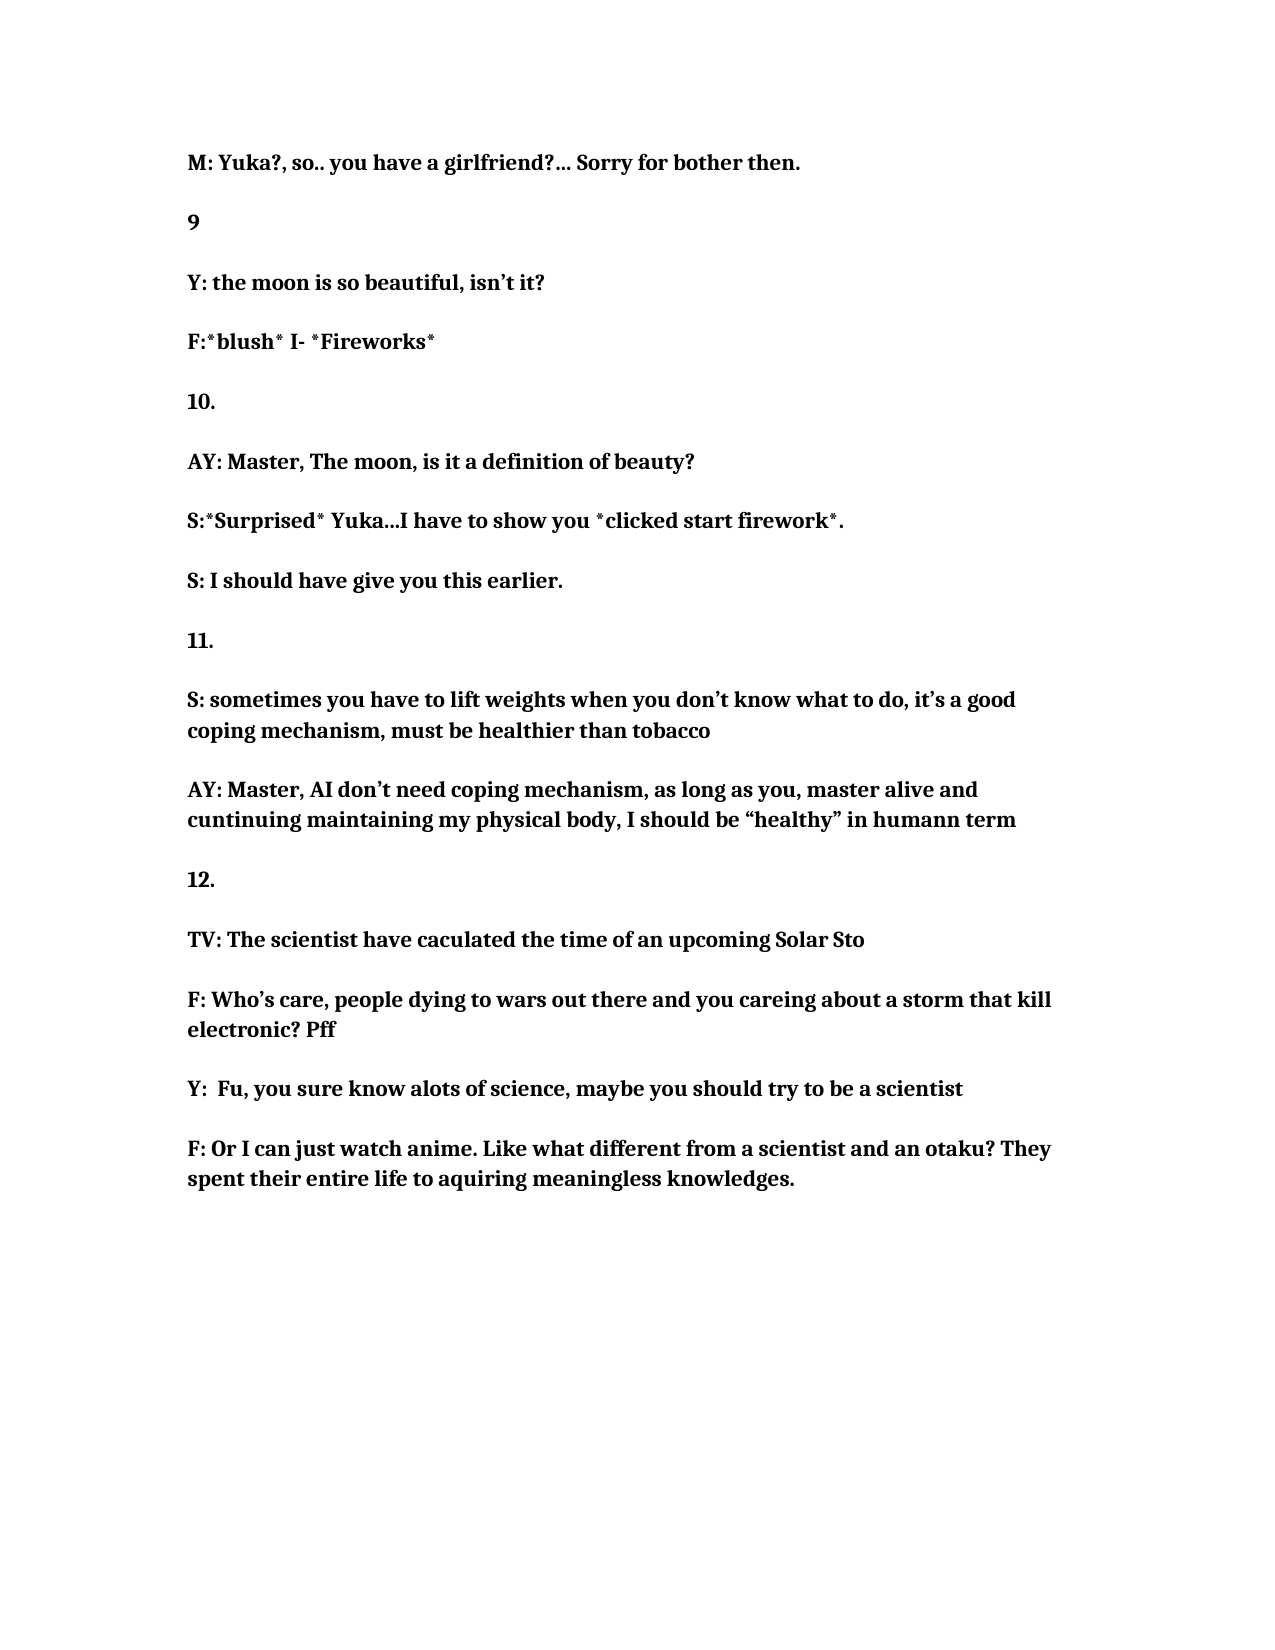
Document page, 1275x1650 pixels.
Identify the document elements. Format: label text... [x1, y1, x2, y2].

text M: Yuka?, so.. you have a girlfriend?… Sorry for bother then. [187, 150, 1087, 176]
text 11. [187, 627, 1087, 654]
text 12. [187, 867, 1087, 893]
text 9 [187, 210, 1087, 236]
text TV: The scientist have caculated the time of an upcoming Solar Sto [187, 927, 1087, 953]
text Y: Fu, you sure know alots of science, maybe you should try to be a scientist [187, 1076, 1087, 1103]
text AY: Master, AI don’t need coping mechanism, as long as you, master alive and cuntinuing maintaining my physical body, I should be “healthy” in humann term [187, 777, 1087, 834]
text Y: the moon is so beautiful, isn’t it? [187, 269, 1087, 296]
text F: Or I can just watch anime. Like what different from a scientist and an otaku? They spent their entire life to aquiring meaningless knowledges. [187, 1136, 1087, 1192]
text F:*blush* I- *Fireworks* [187, 329, 1087, 355]
text AY: Master, The moon, is it a definition of beauty? [187, 448, 1087, 475]
text F: Who’s care, people dying to wars out there and you careing about a storm that kill electronic? Pff [187, 986, 1087, 1043]
text 10. [187, 389, 1087, 415]
text S:*Surprised* Yuka...I have to show you *clicked start firework*. [187, 508, 1087, 534]
text S: sometimes you have to lift weights when you don’t know what to do, it’s a good coping mechanism, must be healthier than tobacco [187, 687, 1087, 744]
text S: I should have give you this earlier. [187, 568, 1087, 594]
